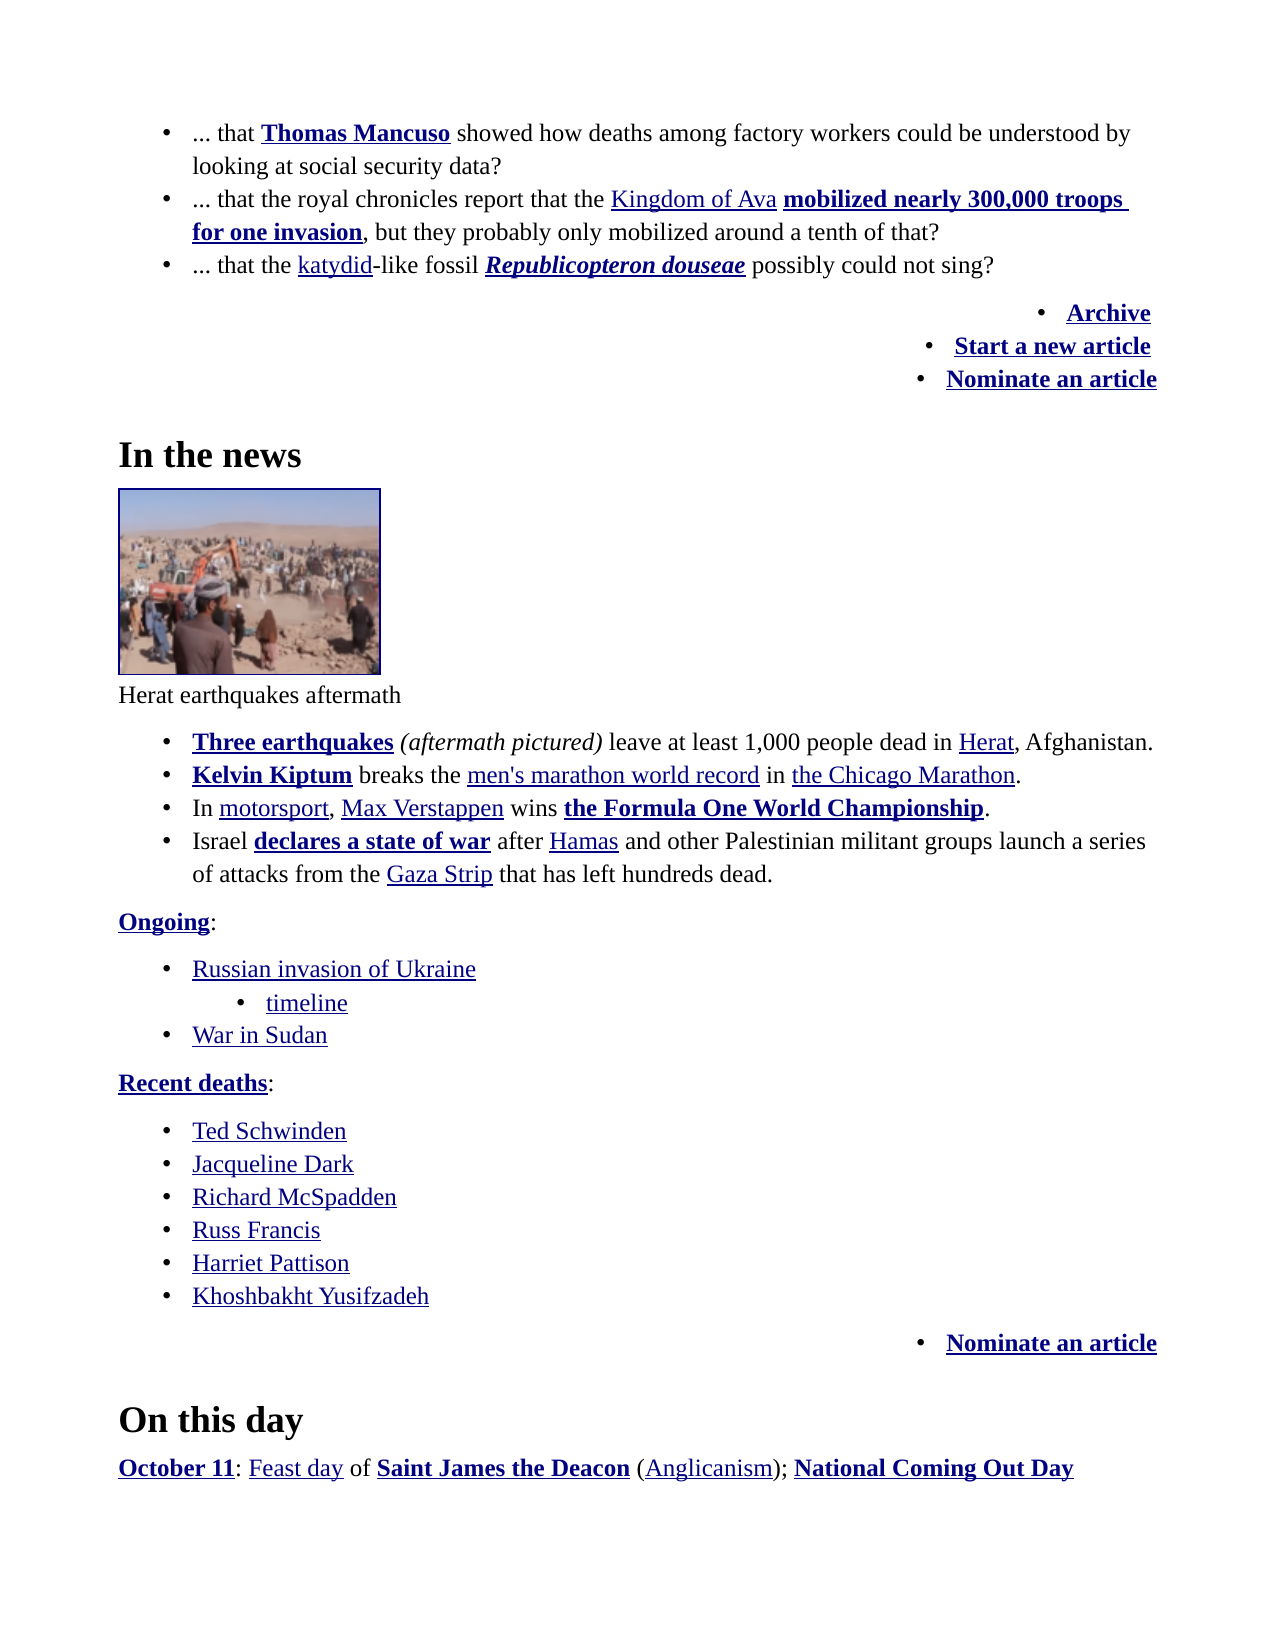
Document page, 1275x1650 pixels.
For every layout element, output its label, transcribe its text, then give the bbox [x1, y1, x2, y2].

list Russ Francis [162, 1215, 1157, 1244]
list Kelvin Kiptum breaks the men's marathon world record in the Chicago Marathon. [162, 760, 1157, 789]
subtitle On this day [118, 1397, 1157, 1440]
text October 11: Feast day of Saint James the Deacon (Anglicanism); National Coming Out Day [118, 1453, 1157, 1481]
subtitle In the news [118, 432, 1157, 475]
list timeline [236, 988, 1157, 1016]
list Khoshbakht Yusifzadeh [162, 1281, 1157, 1310]
list Nominate an article [162, 364, 1157, 393]
list Richard McSpadden [162, 1182, 1157, 1211]
picture [120, 490, 379, 674]
list Archive [162, 298, 1157, 327]
list Russian invasion of Ukraine [162, 954, 1157, 983]
list ... that the katydid-like fossil Republicopteron douseae possibly could not sing? [162, 250, 1157, 279]
list Jacqueline Dark [162, 1149, 1157, 1178]
list Harriet Pattison [162, 1248, 1157, 1277]
text Ongoing: [118, 907, 1157, 936]
text Herat earthquakes aftermath [118, 680, 1157, 708]
text Recent deaths: [118, 1068, 1157, 1097]
list ... that the royal chronicles report that the Kingdom of Ava mobilized nearly 300,000 troops for one invasion, but they probably only mobilized around a tenth of that? [162, 184, 1157, 246]
list Three earthquakes (aftermath pictured) leave at least 1,000 people dead in Herat, Afghanistan. [162, 727, 1157, 756]
list Ted Schwinden [162, 1116, 1157, 1144]
list Nominate an article [162, 1328, 1157, 1357]
list War in Sudan [162, 1021, 1157, 1049]
list In motorsport, Max Verstappen wins the Formula One World Championship. [162, 793, 1157, 822]
list ... that Thomas Mancuso showed how deaths among factory workers could be understood by looking at social security data? [162, 118, 1157, 180]
list Start a new article [162, 331, 1157, 359]
list Israel declares a state of war after Hamas and other Palestinian militant groups launch a series of attacks from the Gaza Strip that has left hundreds dead. [162, 826, 1157, 888]
